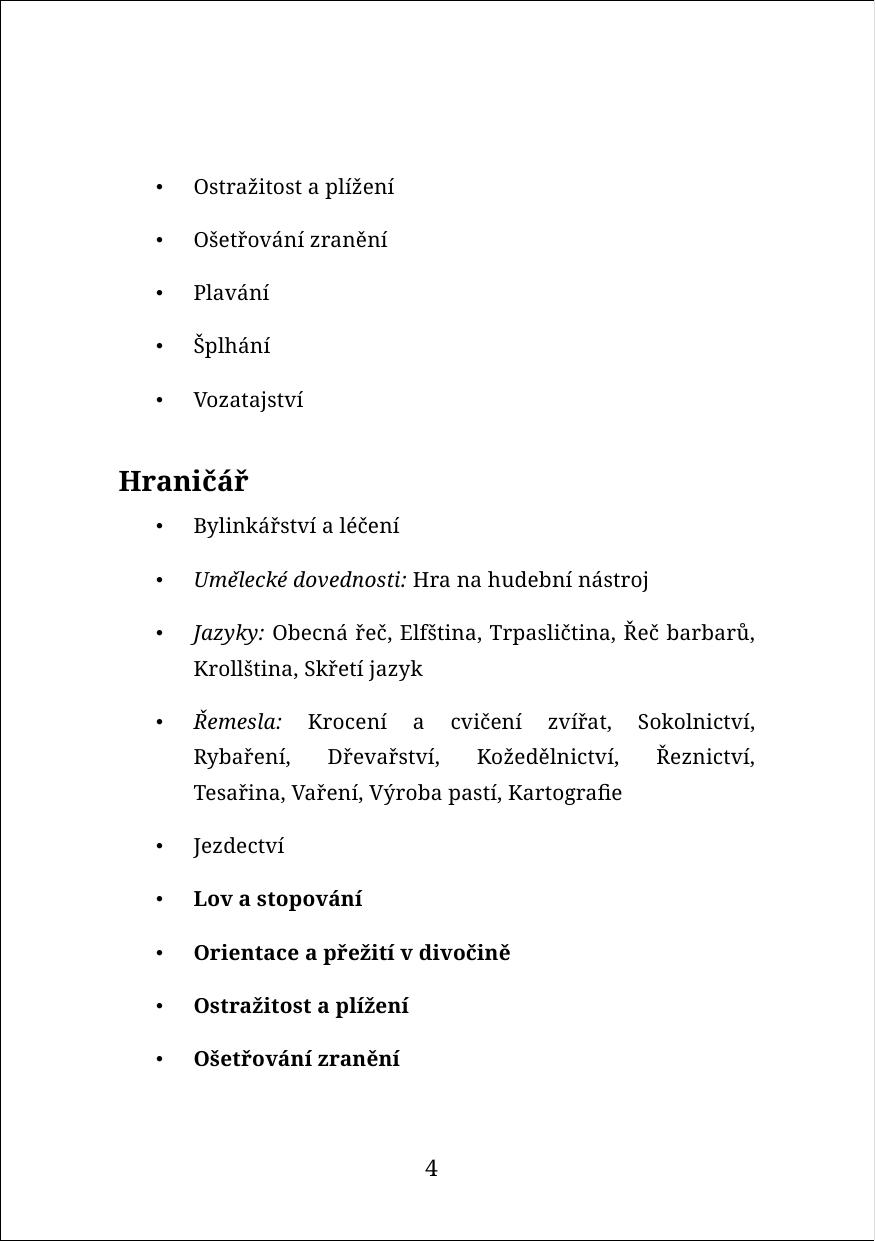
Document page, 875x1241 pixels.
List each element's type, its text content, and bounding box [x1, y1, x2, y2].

list Vozatajství [156, 385, 756, 413]
list Jazyky: Obecná řeč, Elfština, Trpasličtina, Řeč barbarů, Krollština, Skřetí jazyk [156, 618, 756, 682]
list Ošetřování zranění [156, 225, 756, 253]
list Řemesla: Krocení a cvičení zvířat, Sokolnictví, Rybaření, Dřevařství, Kožedělnictví, Řeznictví, Tesařina, Vaření, Výroba pastí, Kartografie [156, 707, 756, 806]
list Bylinkářství a léčení [156, 512, 756, 540]
list Lov a stopování [156, 884, 756, 913]
subtitle Hraničář [118, 462, 756, 500]
list Jezdectví [156, 831, 756, 859]
list Orientace a přežití v divočině [156, 938, 756, 966]
list Ostražitost a plížení [156, 172, 756, 200]
list Umělecké dovednosti: Hra na hudební nástroj [156, 565, 756, 593]
list Šplhání [156, 331, 756, 360]
list Ostražitost a plížení [156, 991, 756, 1019]
list Plavání [156, 278, 756, 307]
list Ošetřování zranění [156, 1044, 756, 1072]
